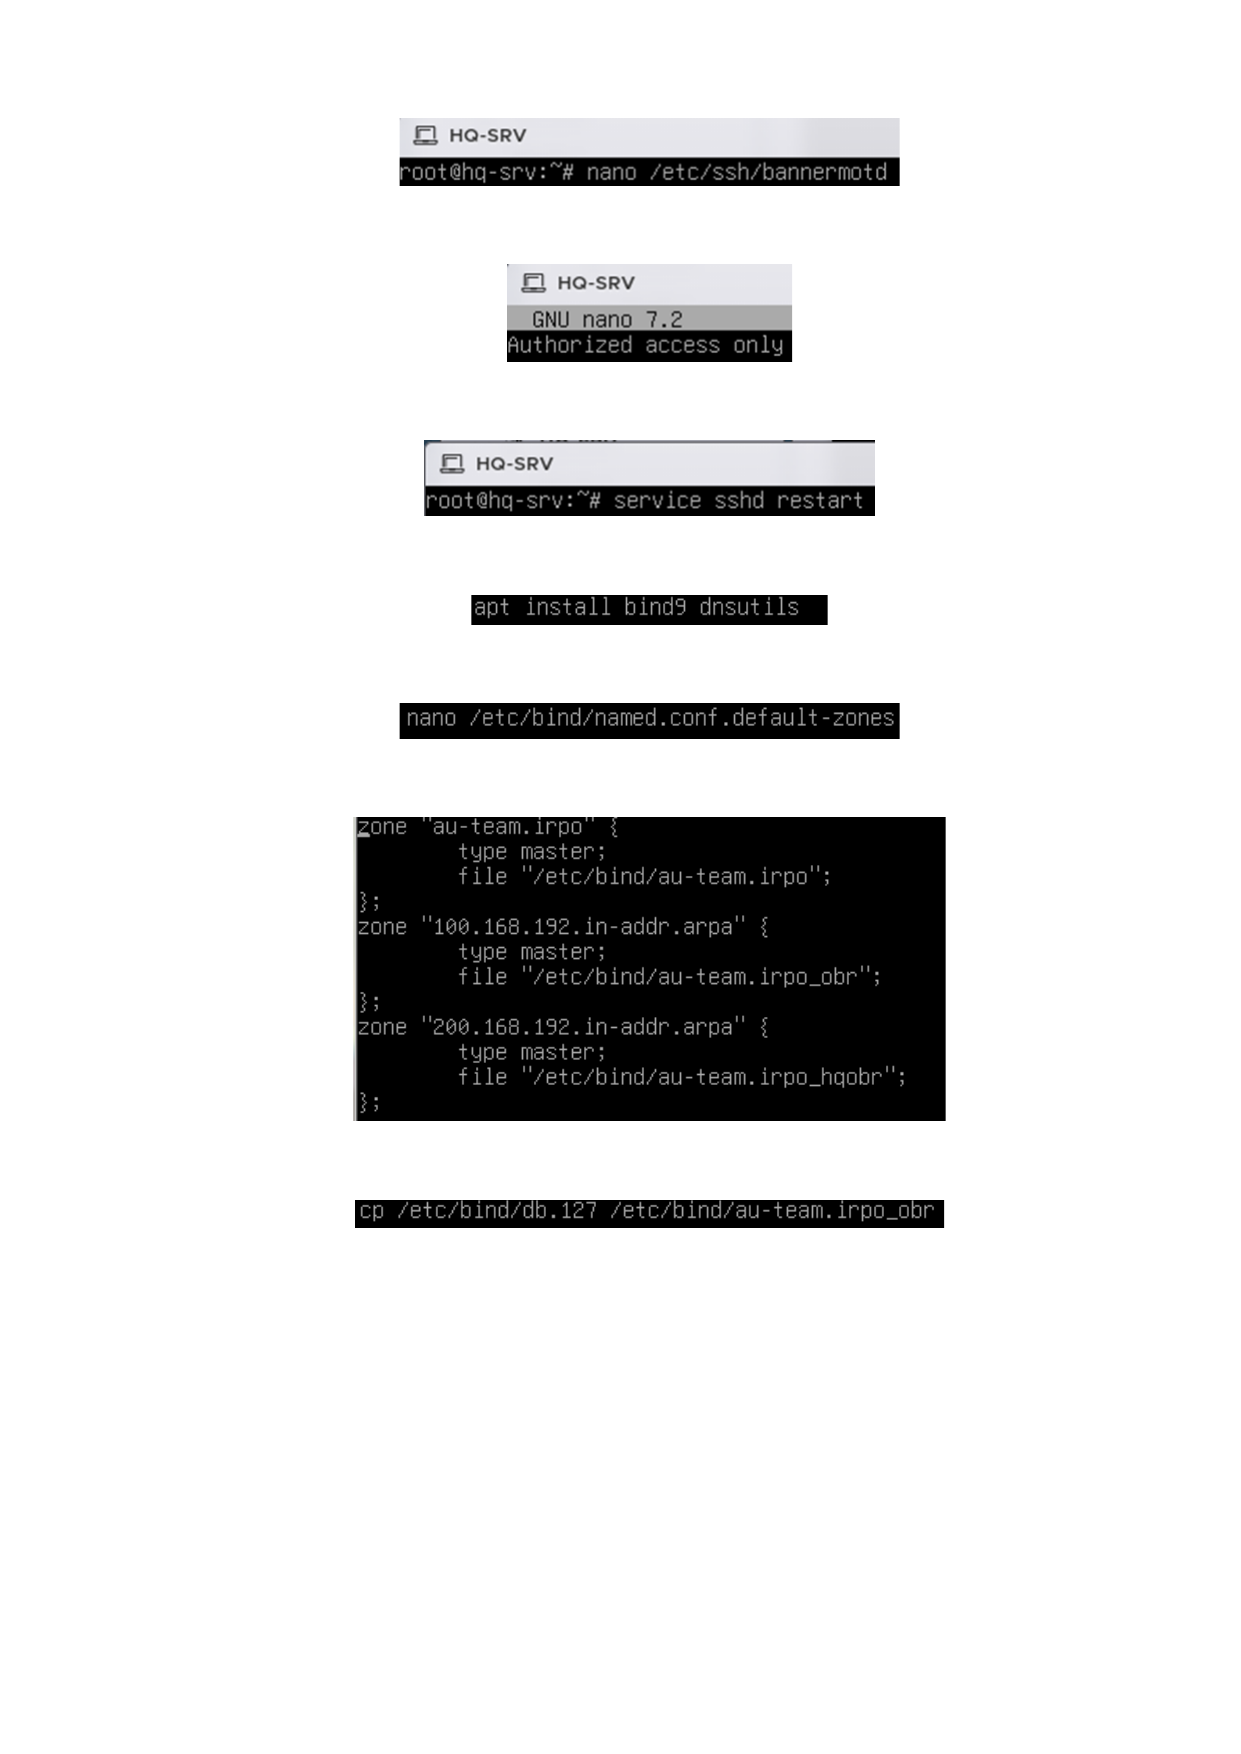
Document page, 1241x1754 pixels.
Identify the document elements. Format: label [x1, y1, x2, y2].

picture [355, 1200, 945, 1228]
picture [471, 595, 828, 625]
picture [399, 118, 900, 186]
picture [507, 264, 793, 362]
picture [399, 703, 900, 739]
picture [424, 440, 875, 516]
picture [353, 817, 946, 1121]
